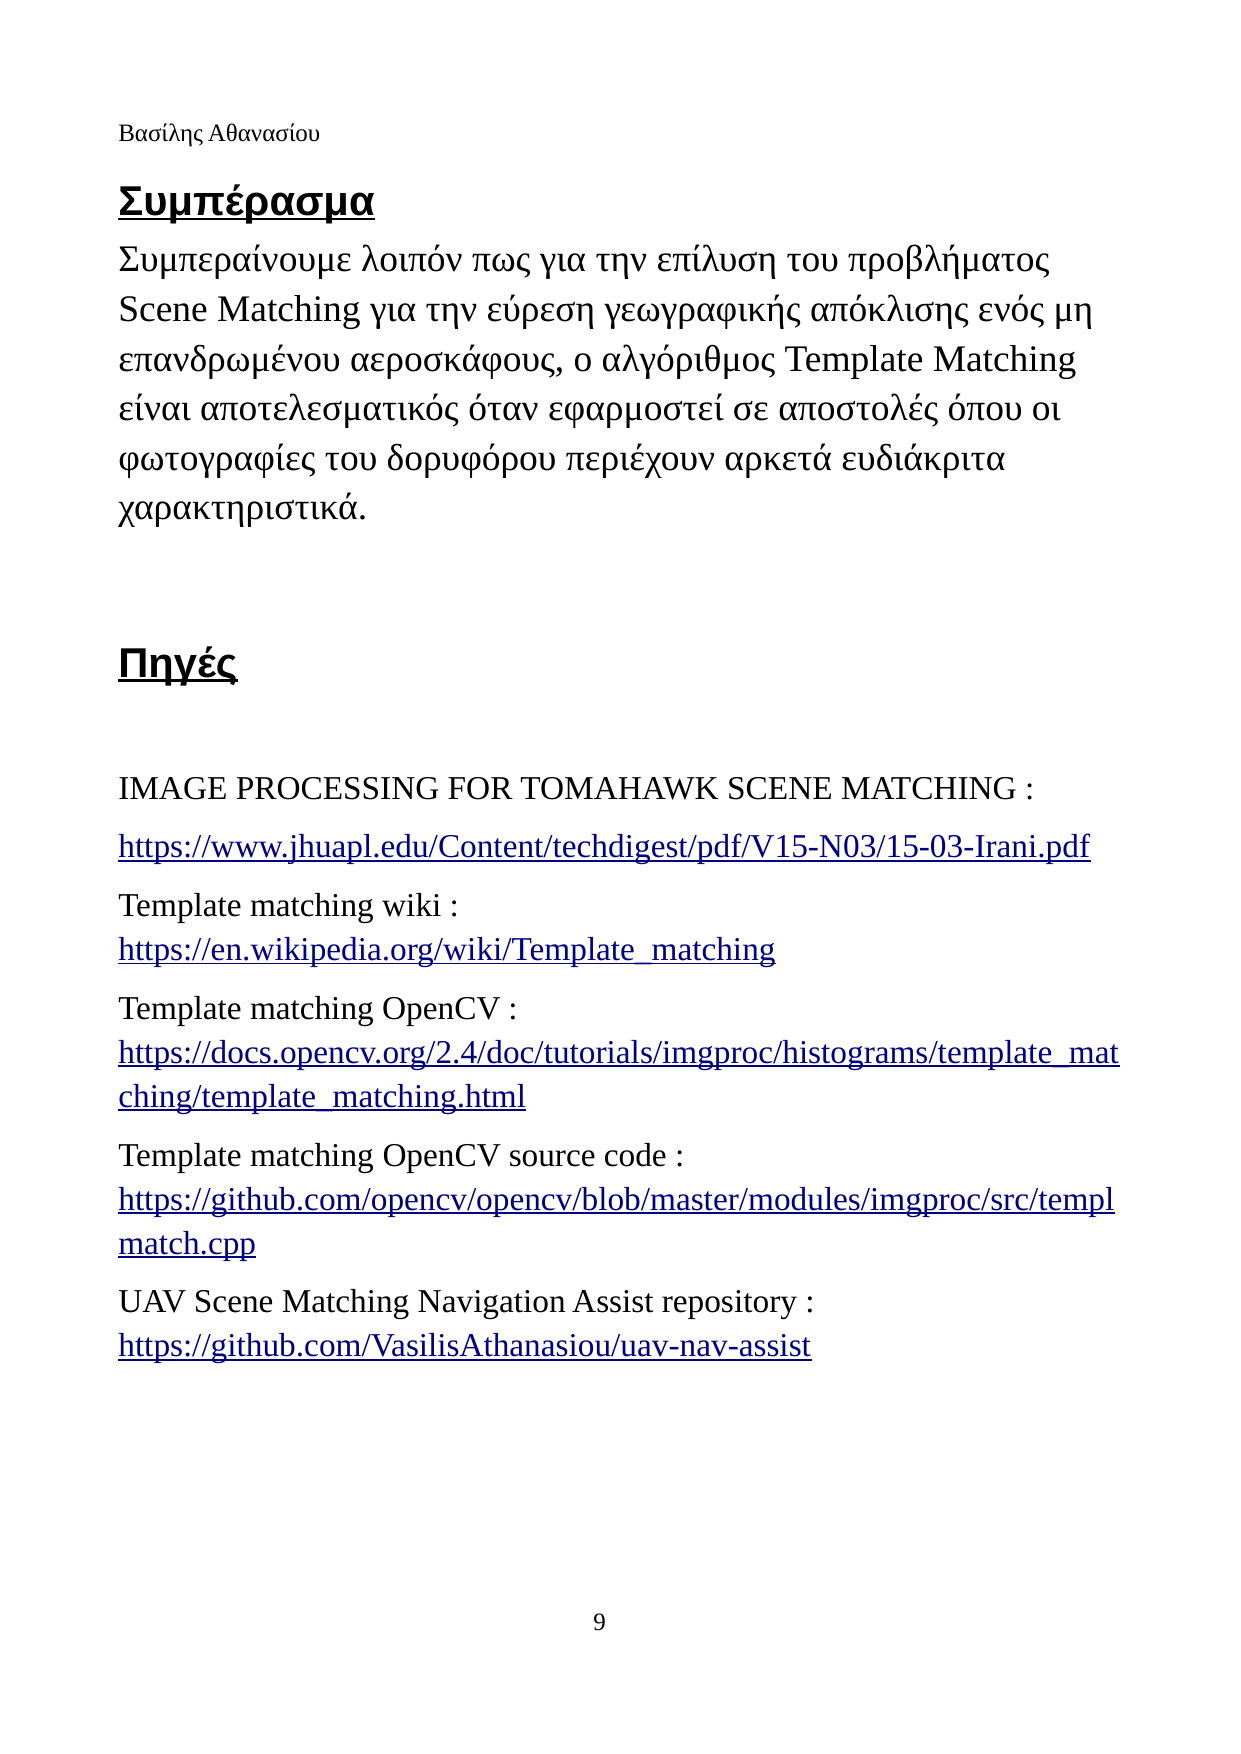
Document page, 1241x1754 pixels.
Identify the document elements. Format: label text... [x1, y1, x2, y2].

text UAV Scene Matching Navigation Assist repository : https://github.com/VasilisAthanasiou/uav-nav-assist [118, 1282, 1122, 1364]
text Template matching wiki : https://en.wikipedia.org/wiki/Template_matching [118, 885, 1122, 968]
text https://www.jhuapl.edu/Content/techdigest/pdf/V15-N03/15-03-Irani.pdf [118, 827, 1122, 865]
text Συμπεραίνουμε λοιπόν πως για την επίλυση του προβλήματος Scene Matching για την εύρεση γεωγραφικής απόκλισης ενός μη επανδρωμένου αεροσκάφους, ο αλγόριθμος Template Matching είναι αποτελεσματικός όταν εφαρμοστεί σε αποστολές όπου οι φωτογραφίες του δορυφόρου περιέχουν αρκετά ευδιάκριτα χαρακτηριστικά. [118, 237, 1122, 528]
text Template matching OpenCV : https://docs.opencv.org/2.4/doc/tutorials/imgproc/histograms/template_matching/template_matching.html [118, 988, 1122, 1114]
text IMAGE PROCESSING FOR TOMAHAWK SCENE MATCHING : [118, 768, 1122, 806]
text Template matching OpenCV source code : https://github.com/opencv/opencv/blob/master/modules/imgproc/src/templmatch.cpp [118, 1135, 1122, 1261]
subtitle Πηγές [118, 638, 1122, 686]
subtitle Συμπέρασμα [118, 176, 1122, 224]
